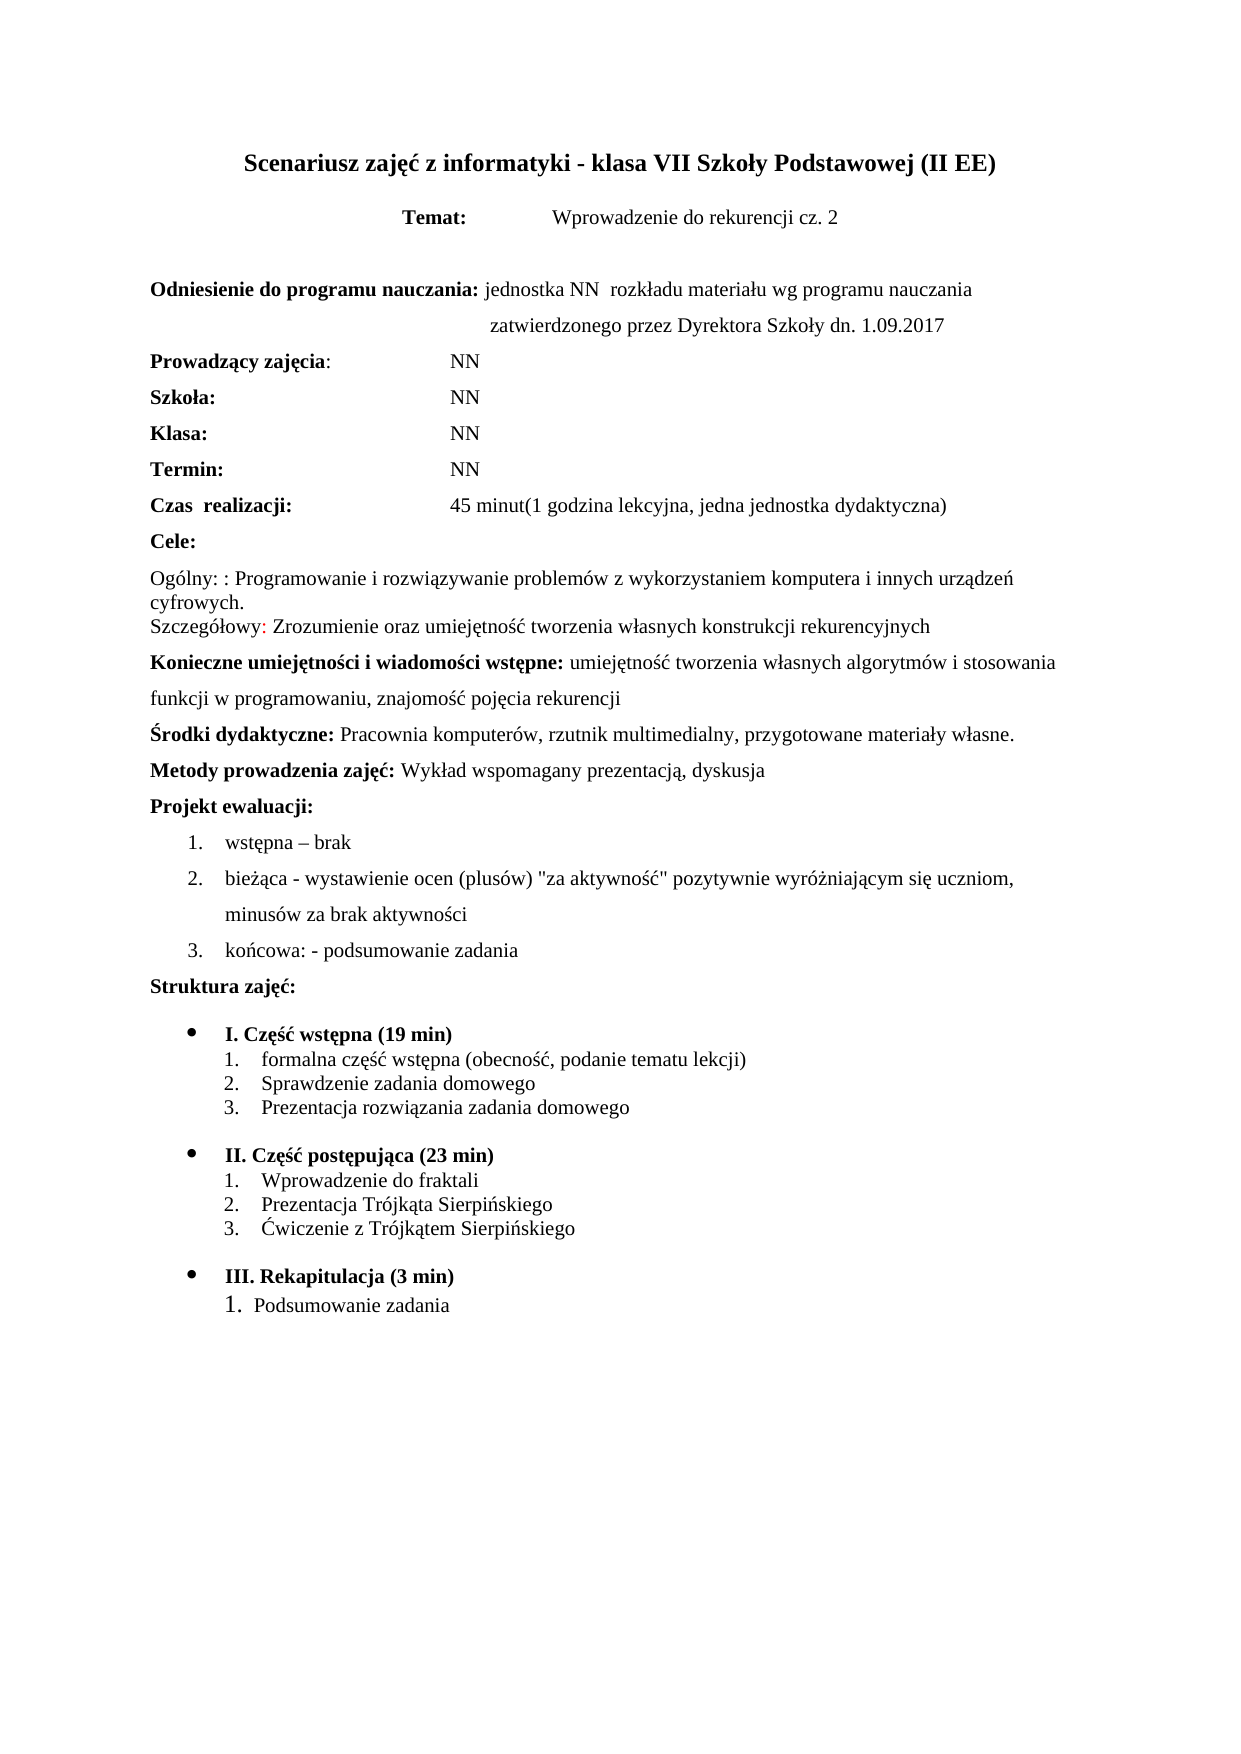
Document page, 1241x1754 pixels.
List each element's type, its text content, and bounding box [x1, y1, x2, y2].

list Ćwiczenie z Trójkątem Sierpińskiego [224, 1216, 1090, 1240]
text Projekt ewaluacji: [150, 794, 1090, 818]
list Prezentacja rozwiązania zadania domowego [224, 1095, 1090, 1119]
text Konieczne umiejętności i wiadomości wstępne: umiejętność tworzenia własnych algorytmów i stosowania funkcji w programowaniu, znajomość pojęcia rekurencji [150, 650, 1090, 710]
text Szczegółowy: Zrozumienie oraz umiejętność tworzenia własnych konstrukcji rekurencyjnych [150, 614, 1090, 638]
text Metody prowadzenia zajęć: Wykład wspomagany prezentacją, dyskusja [150, 758, 1090, 782]
list Podsumowanie zadania [224, 1289, 1090, 1318]
text Cele: [150, 529, 1090, 553]
text Scenariusz zajęć z informatyki - klasa VII Szkoły Podstawowej (II EE) [150, 148, 1090, 176]
list Wprowadzenie do fraktali [224, 1168, 1090, 1192]
text Prowadzący zajęcia: NN [150, 349, 1090, 373]
text Termin: NN [150, 457, 1090, 481]
list Sprawdzenie zadania domowego [224, 1071, 1090, 1095]
list II. Część postępująca (23 min) [187, 1143, 1090, 1168]
text Czas realizacji: 45 minut(1 godzina lekcyjna, jedna jednostka dydaktyczna) [150, 493, 1090, 517]
list końcowa: - podsumowanie zadania [187, 938, 1090, 962]
text Szkoła: NN [150, 385, 1090, 409]
list III. Rekapitulacja (3 min) [187, 1264, 1090, 1289]
list I. Część wstępna (19 min) [187, 1022, 1090, 1047]
text Struktura zajęć: [150, 974, 1090, 998]
list bieżąca - wystawienie ocen (plusów) "za aktywność" pozytywnie wyróżniającym się uczniom, minusów za brak aktywności [187, 866, 1090, 926]
text Klasa: NN [150, 421, 1090, 445]
text Odniesienie do programu nauczania: jednostka NN rozkładu materiału wg programu nauczania zatwierdzonego przez Dyrektora Szkoły dn. 1.09.2017 [150, 277, 1090, 337]
text Ogólny: : Programowanie i rozwiązywanie problemów z wykorzystaniem komputera i innych urządzeń cyfrowych. [150, 566, 1090, 614]
list wstępna – brak [187, 830, 1090, 854]
list formalna część wstępna (obecność, podanie tematu lekcji) [224, 1047, 1090, 1071]
list Prezentacja Trójkąta Sierpińskiego [224, 1192, 1090, 1216]
text Temat: Wprowadzenie do rekurencji cz. 2 [150, 205, 1090, 229]
text Środki dydaktyczne: Pracownia komputerów, rzutnik multimedialny, przygotowane materiały własne. [150, 722, 1090, 746]
